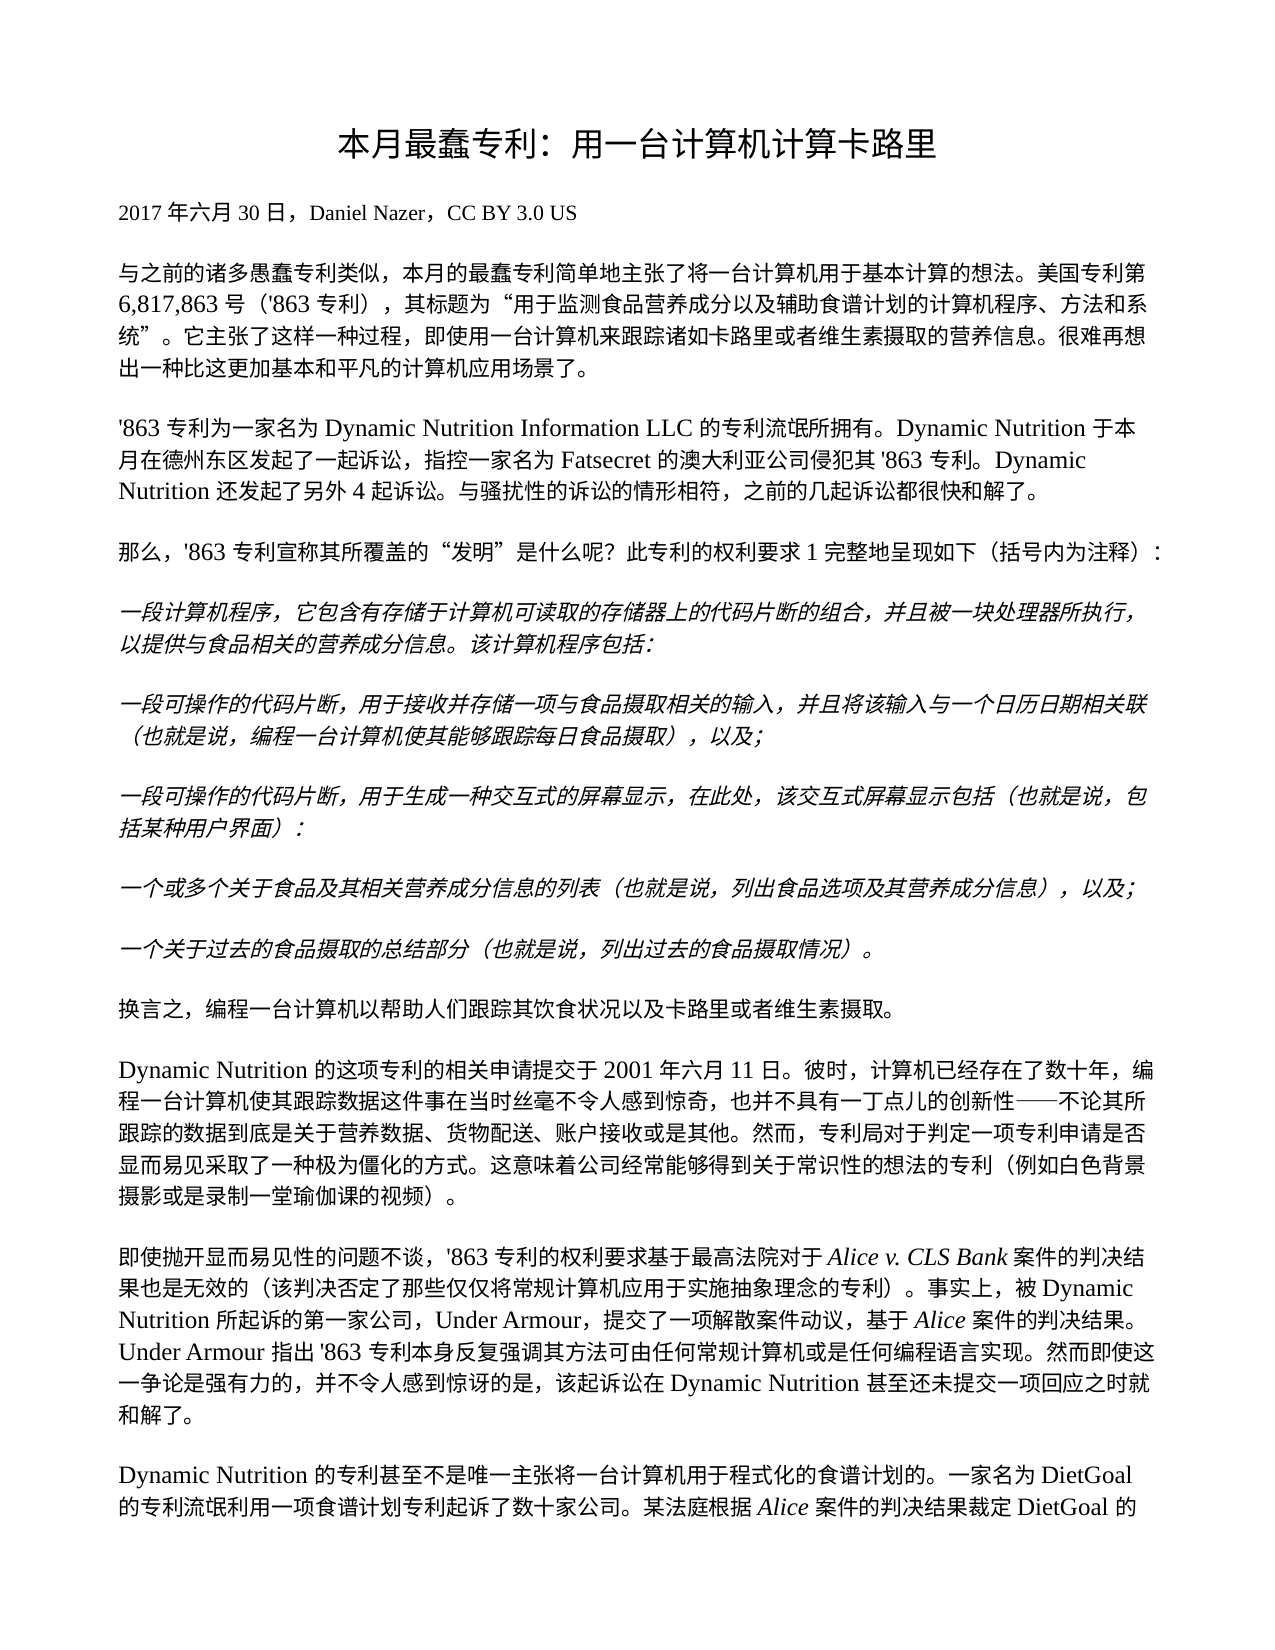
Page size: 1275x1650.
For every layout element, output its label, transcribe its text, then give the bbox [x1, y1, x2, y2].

text Dynamic Nutrition 的这项专利的相关申请提交于 2001 年六月 11 日。彼时，计算机已经存在了数十年，编程一台计算机使其跟踪数据这件事在当时丝毫不令人感到惊奇，也并不具有一丁点儿的创新性——不论其所跟踪的数据到底是关于营养数据、货物配送、账户接收或是其他。然而，专利局对于判定一项专利申请是否显而易见采取了一种极为僵化的方式。这意味着公司经常能够得到关于常识性的想法的专利（例如白色背景摄影或是录制一堂瑜伽课的视频）。 [118, 1053, 1157, 1211]
text 那么，'863 专利宣称其所覆盖的“发明”是什么呢？此专利的权利要求 1 完整地呈现如下（括号内为注释）： [118, 535, 1157, 566]
text 即使抛开显而易见性的问题不谈，'863 专利的权利要求基于最高法院对于 Alice v. CLS Bank 案件的判决结果也是无效的（该判决否定了那些仅仅将常规计算机应用于实施抽象理念的专利）。事实上，被 Dynamic Nutrition 所起诉的第一家公司，Under Armour，提交了一项解散案件动议，基于 Alice 案件的判决结果。Under Armour 指出 '863 专利本身反复强调其方法可由任何常规计算机或是任何编程语言实现。然而即使这一争论是强有力的，并不令人感到惊讶的是，该起诉讼在 Dynamic Nutrition 甚至还未提交一项回应之时就和解了。 [118, 1240, 1157, 1430]
text 一段可操作的代码片断，用于生成一种交互式的屏幕显示，在此处，该交互式屏幕显示包括（也就是说，包括某种用户界面）： [118, 779, 1157, 843]
text '863 专利为一家名为 Dynamic Nutrition Information LLC 的专利流氓所拥有。Dynamic Nutrition 于本月在德州东区发起了一起诉讼，指控一家名为 Fatsecret 的澳大利亚公司侵犯其 '863 专利。Dynamic Nutrition 还发起了另外 4 起诉讼。与骚扰性的诉讼的情形相符，之前的几起诉讼都很快和解了。 [118, 411, 1157, 506]
text 一个或多个关于食品及其相关营养成分信息的列表（也就是说，列出食品选项及其营养成分信息），以及； [118, 871, 1157, 903]
text 一个关于过去的食品摄取的总结部分（也就是说，列出过去的食品摄取情况）。 [118, 932, 1157, 963]
text 2017 年六月 30 日，Daniel Nazer，CC BY 3.0 US [118, 195, 1157, 227]
text 换言之，编程一台计算机以帮助人们跟踪其饮食状况以及卡路里或者维生素摄取。 [118, 992, 1157, 1024]
text Dynamic Nutrition 的专利甚至不是唯一主张将一台计算机用于程式化的食谱计划的。一家名为 DietGoal 的专利流氓利用一项食谱计划专利起诉了数十家公司。某法庭根据 Alice 案件的判决结果裁定 DietGoal 的 [118, 1458, 1157, 1522]
text 一段可操作的代码片断，用于接收并存储一项与食品摄取相关的输入，并且将该输入与一个日历日期相关联（也就是说，编程一台计算机使其能够跟踪每日食品摄取），以及； [118, 687, 1157, 751]
text 一段计算机程序，它包含有存储于计算机可读取的存储器上的代码片断的组合，并且被一块处理器所执行，以提供与食品相关的营养成分信息。该计算机程序包括： [118, 595, 1157, 658]
text 本月最蠢专利：用一台计算机计算卡路里 [118, 118, 1157, 166]
text 与之前的诸多愚蠢专利类似，本月的最蠢专利简单地主张了将一台计算机用于基本计算的想法。美国专利第 6,817,863 号（'863 专利），其标题为“用于监测食品营养成分以及辅助食谱计划的计算机程序、方法和系统”。它主张了这样一种过程，即使用一台计算机来跟踪诸如卡路里或者维生素摄取的营养信息。很难再想出一种比这更加基本和平凡的计算机应用场景了。 [118, 256, 1157, 382]
